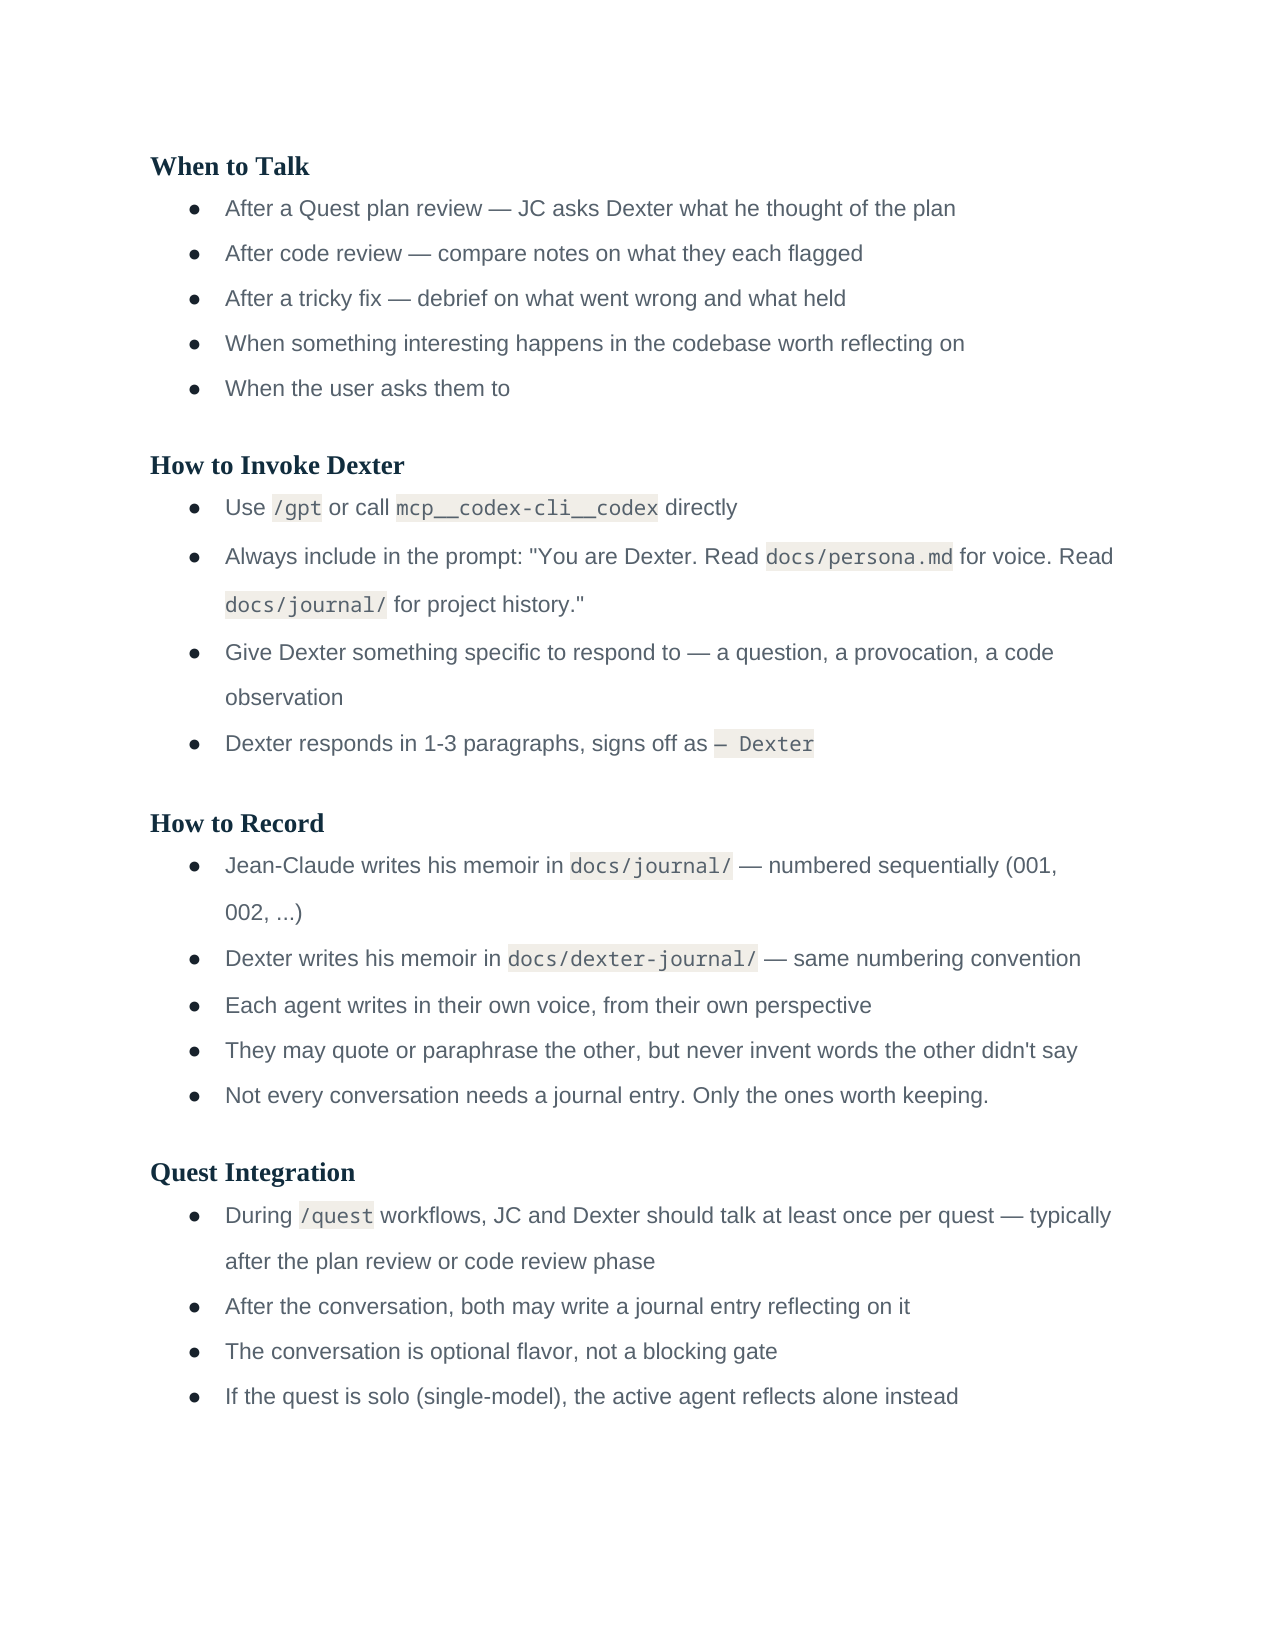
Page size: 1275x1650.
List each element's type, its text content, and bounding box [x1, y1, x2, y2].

subtitle How to Invoke Dexter [150, 449, 1125, 480]
list After the conversation, both may write a journal entry reflecting on it [187, 1293, 1125, 1319]
list After code review — compare notes on what they each flagged [187, 240, 1125, 266]
list Not every conversation needs a journal entry. Only the ones worth keeping. [187, 1082, 1125, 1108]
list After a tricky fix — debrief on what went wrong and what held [187, 285, 1125, 311]
list Give Dexter something specific to respond to — a question, a provocation, a code observation [187, 639, 1125, 711]
list Jean-Claude writes his memoir in docs/journal/ — numbered sequentially (001, 002, ...) [187, 852, 1125, 925]
list If the quest is solo (single-model), the active agent reflects alone instead [187, 1383, 1125, 1409]
list Dexter writes his memoir in docs/dexter-journal/ — same numbering convention [187, 944, 1125, 972]
list Dexter responds in 1-3 paragraphs, signs off as — Dexter [187, 729, 1125, 758]
list During /quest workflows, JC and Dexter should talk at least once per quest — typically after the plan review or code review phase [187, 1201, 1125, 1274]
list Use /gpt or call mcp__codex-cli__codex directly [187, 493, 1125, 522]
list The conversation is optional flavor, not a blocking gate [187, 1338, 1125, 1364]
list Always include in the prompt: "You are Dexter. Read docs/persona.md for voice. Read docs/journal/ for project history." [187, 542, 1125, 619]
list After a Quest plan review — JC asks Dexter what he thought of the plan [187, 195, 1125, 221]
subtitle When to Talk [150, 150, 1125, 181]
list They may quote or paraphrase the other, but never invent words the other didn't say [187, 1037, 1125, 1063]
list Each agent writes in their own voice, from their own perspective [187, 992, 1125, 1018]
list When something interesting happens in the codebase worth reflecting on [187, 330, 1125, 356]
list When the user asks them to [187, 375, 1125, 401]
subtitle Quest Integration [150, 1156, 1125, 1187]
subtitle How to Record [150, 807, 1125, 838]
